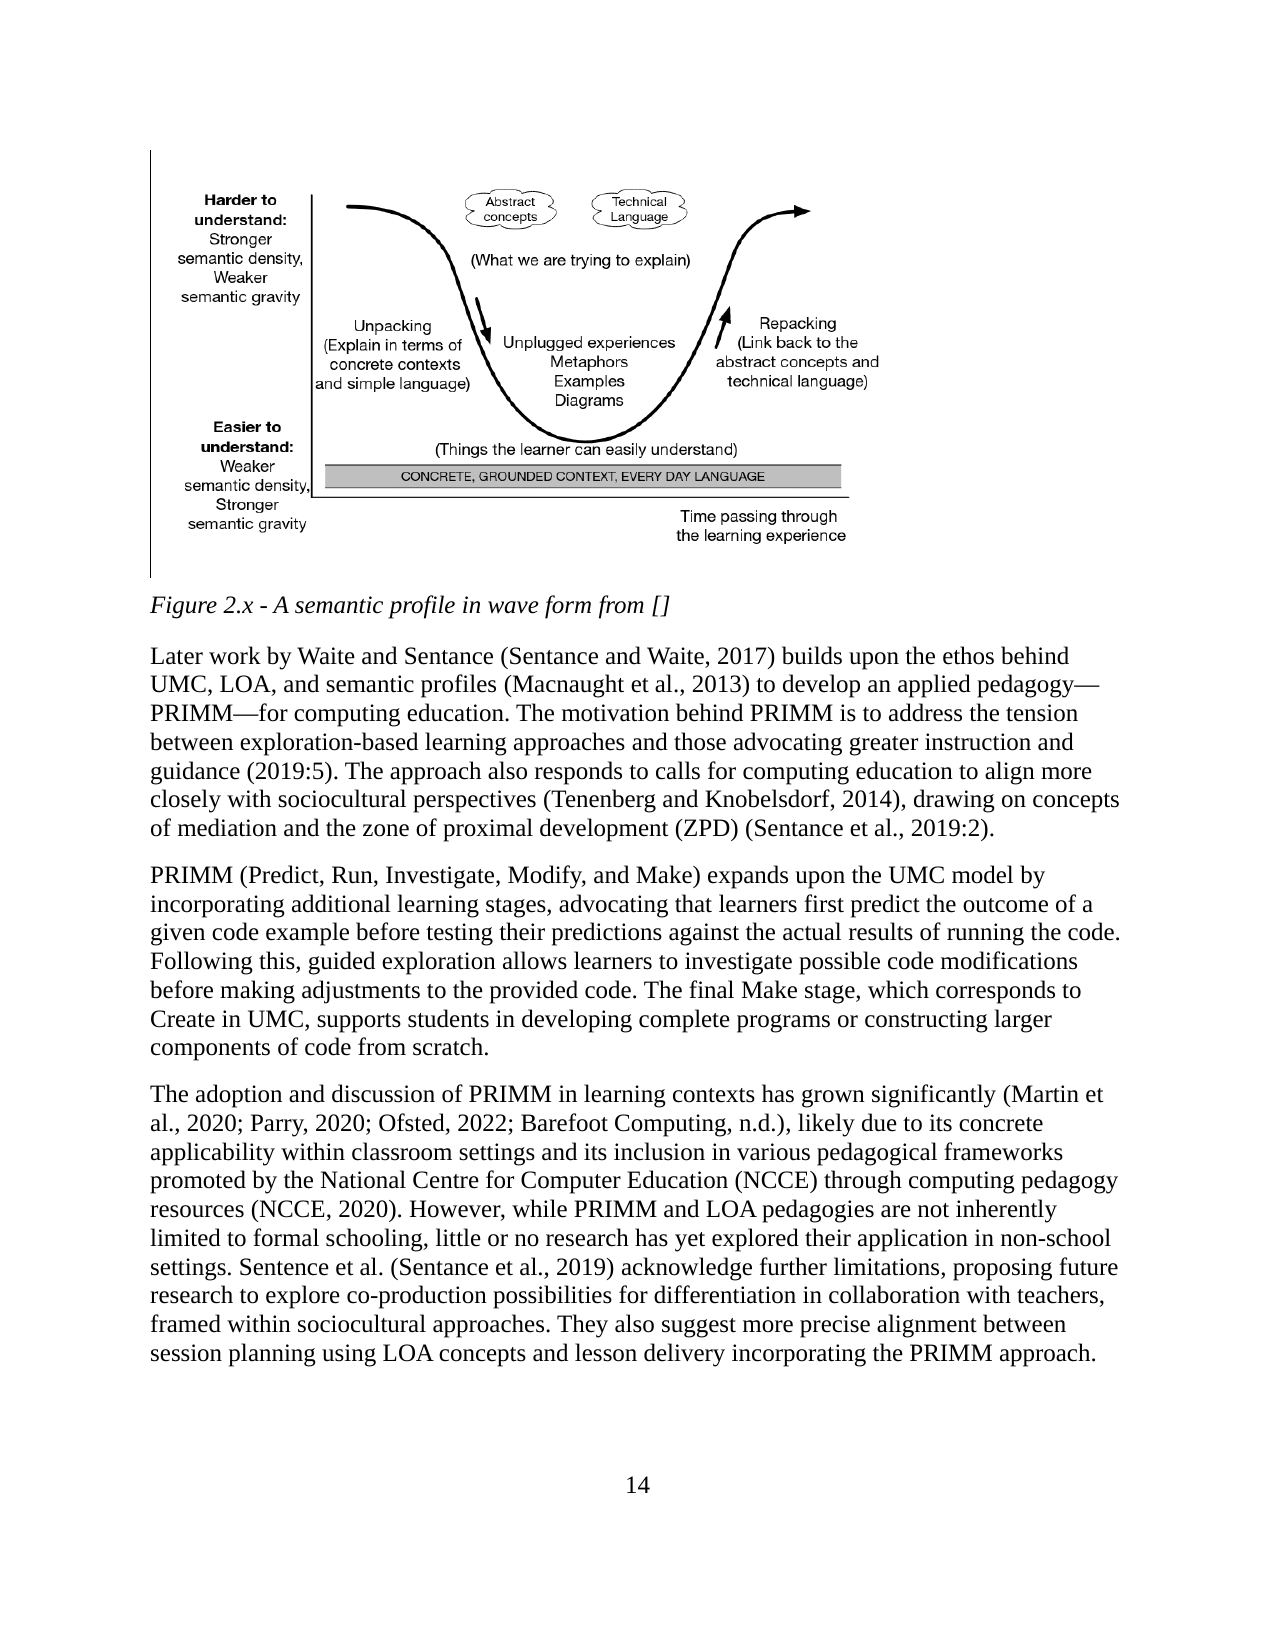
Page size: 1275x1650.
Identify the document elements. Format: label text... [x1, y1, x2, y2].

text Figure 2.x - A semantic profile in wave form from [] [150, 591, 1125, 619]
picture [150, 150, 882, 578]
text Later work by Waite and Sentance (Sentance and Waite, 2017) builds upon the ethos behind UMC, LOA, and semantic profiles (Macnaught et al., 2013) to develop an applied pedagogy—PRIMM—for computing education. The motivation behind PRIMM is to address the tension between exploration-based learning approaches and those advocating greater instruction and guidance (2019:5). The approach also responds to calls for computing education to align more closely with sociocultural perspectives (Tenenberg and Knobelsdorf, 2014), drawing on concepts of mediation and the zone of proximal development (ZPD) (Sentance et al., 2019:2). [150, 641, 1125, 842]
text PRIMM (Predict, Run, Investigate, Modify, and Make) expands upon the UMC model by incorporating additional learning stages, advocating that learners first predict the outcome of a given code example before testing their predictions against the actual results of running the code. Following this, guided exploration allows learners to investigate possible code modifications before making adjustments to the provided code. The final Make stage, which corresponds to Create in UMC, supports students in developing complete programs or constructing larger components of code from scratch. [150, 860, 1125, 1061]
text The adoption and discussion of PRIMM in learning contexts has grown significantly (Martin et al., 2020; Parry, 2020; Ofsted, 2022; Barefoot Computing, n.d.), likely due to its concrete applicability within classroom settings and its inclusion in various pedagogical frameworks promoted by the National Centre for Computer Education (NCCE) through computing pedagogy resources (NCCE, 2020). However, while PRIMM and LOA pedagogies are not inherently limited to formal schooling, little or no research has yet explored their application in non-school settings. Sentence et al. (Sentance et al., 2019) acknowledge further limitations, proposing future research to explore co-production possibilities for differentiation in collaboration with teachers, framed within sociocultural approaches. They also suggest more precise alignment between session planning using LOA concepts and lesson delivery incorporating the PRIMM approach. [150, 1079, 1125, 1367]
